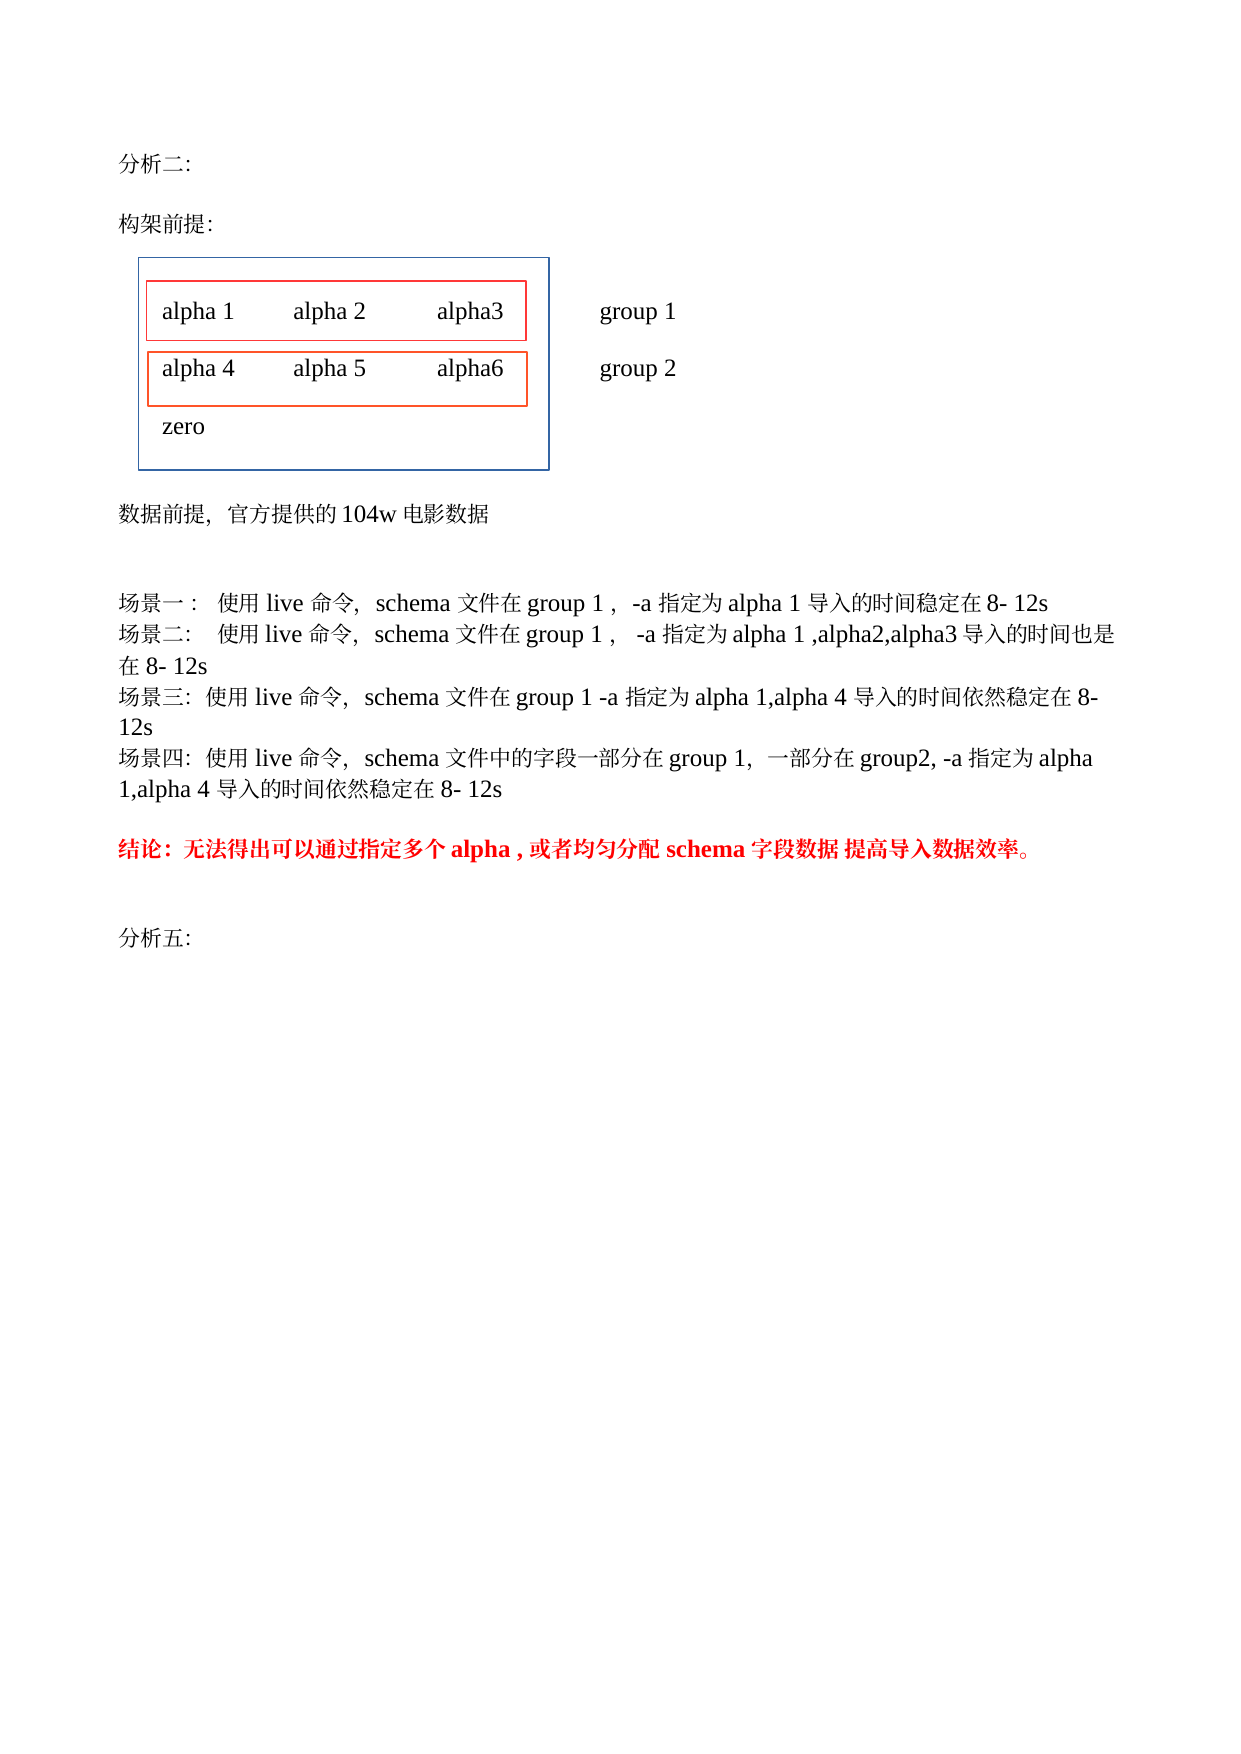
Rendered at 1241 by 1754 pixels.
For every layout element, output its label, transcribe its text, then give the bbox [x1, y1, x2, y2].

text [527, 296, 548, 325]
text alpha 1 alpha 2 alpha3 [147, 296, 525, 325]
text group 1 [550, 296, 1122, 325]
text 数据前提，官方提供的104w电影数据 [118, 497, 1122, 529]
text 构架前提： [118, 207, 1122, 238]
text group 2 [550, 353, 1122, 382]
text [118, 411, 138, 440]
text 结论：无法得出可以通过指定多个alpha , 或者均匀分配 schema 字段数据 提高导入数据效率。 [118, 832, 1122, 864]
text 场景一 ： 使用 live 命令，schema 文件在group 1 ，-a 指定为alpha 1 导入的时间稳定在8- 12s [118, 586, 1122, 618]
text 分析五： [118, 921, 1122, 953]
text 场景四：使用 live 命令，schema 文件中的字段一部分在group 1，一部分在group2, -a 指定为alpha 1,alpha 4 导入的时间依然稳定在 8- 12s [118, 741, 1122, 804]
text 分析二： [118, 147, 1122, 178]
text zero [139, 411, 548, 440]
text 场景二： 使用live 命令，schema 文件在group 1 ， -a 指定为alpha 1 ,alpha2,alpha3导入的时间也是在 8- 12s [118, 618, 1122, 681]
text 场景三：使用 live 命令，schema 文件在group 1 -a 指定为alpha 1,alpha 4 导入的时间依然稳定在 8- 12s [118, 681, 1122, 741]
text [550, 411, 1122, 440]
text alpha 4 alpha 5 alpha6 [149, 353, 526, 382]
